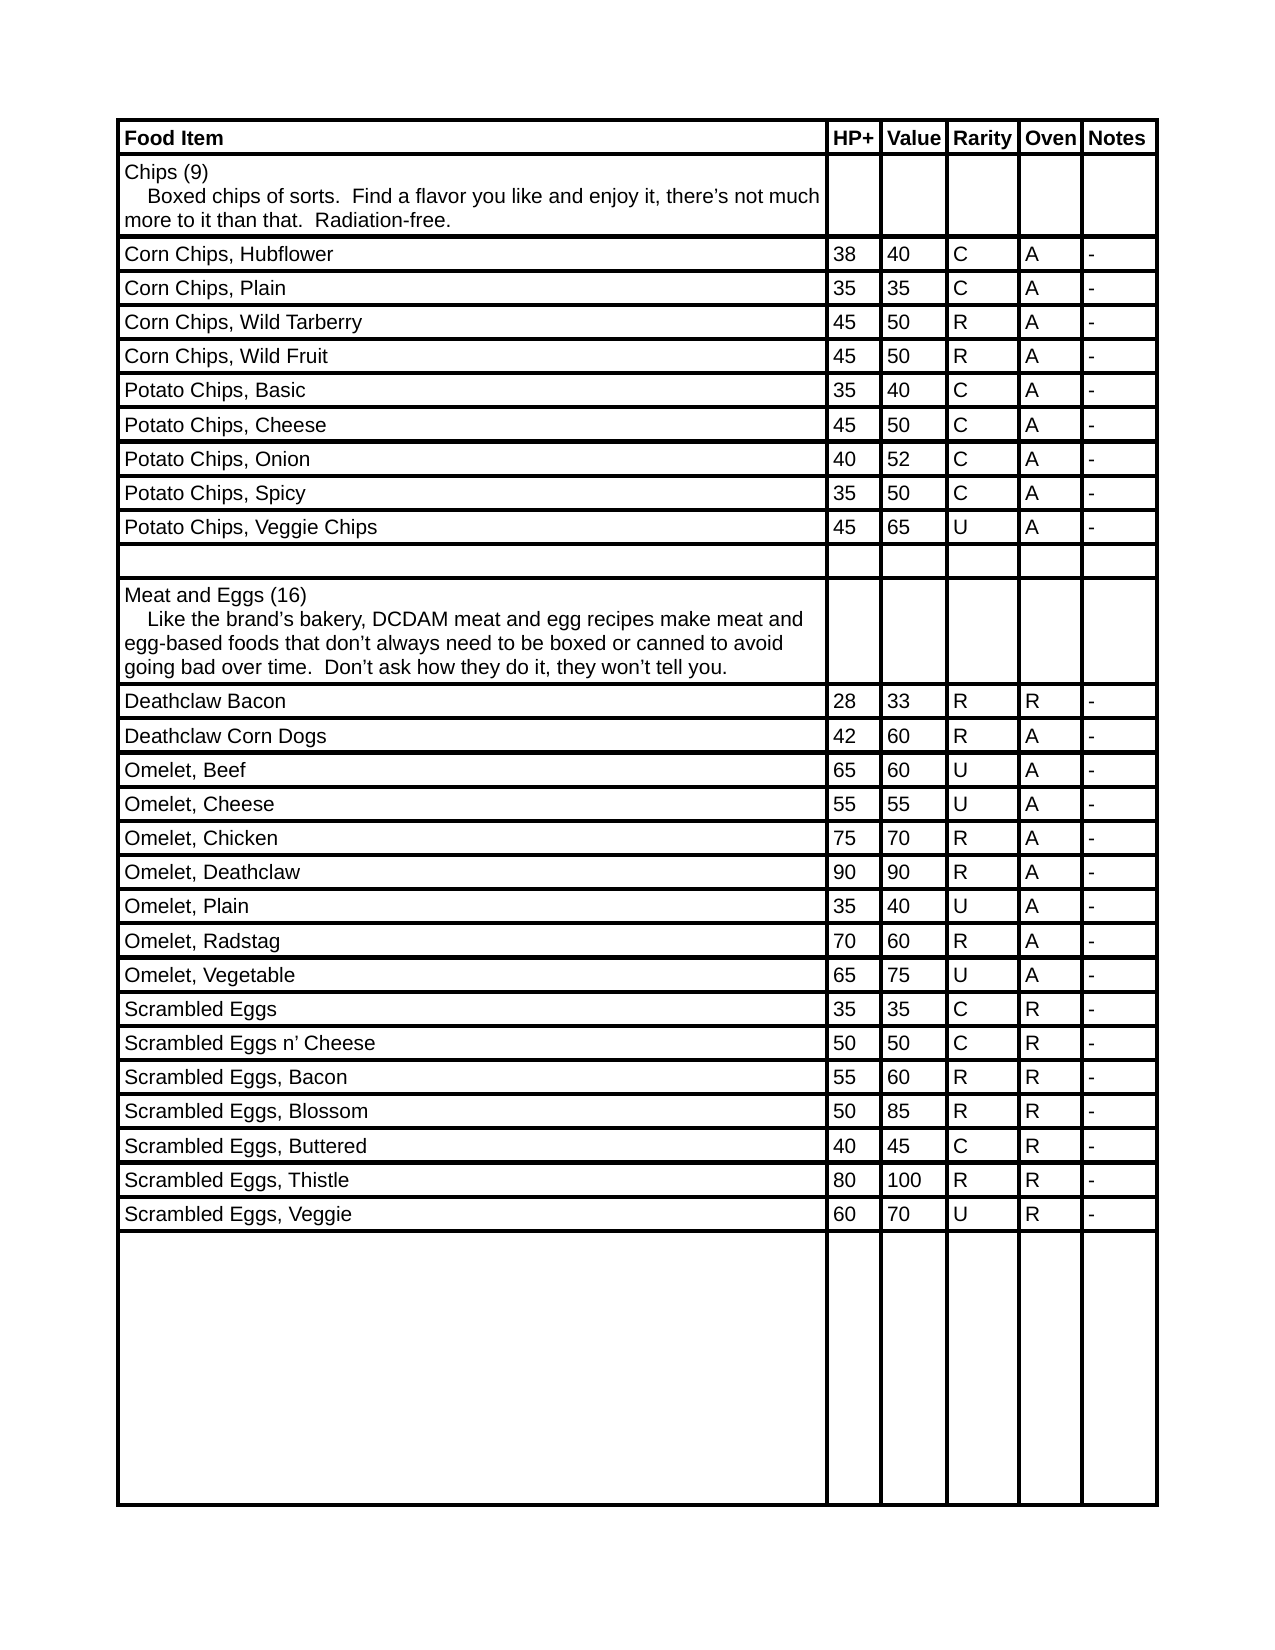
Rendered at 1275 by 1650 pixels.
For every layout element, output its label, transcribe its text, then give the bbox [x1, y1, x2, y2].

table_cell 28 [829, 686, 879, 716]
table_cell A [1021, 925, 1080, 955]
table_cell Scrambled Eggs, Buttered [120, 1130, 825, 1160]
table_cell 40 [883, 891, 945, 921]
table_cell 70 [883, 1199, 945, 1229]
table_cell - [1084, 239, 1155, 268]
table_cell Potato Chips, Basic [120, 375, 825, 405]
table_cell R [1021, 1096, 1080, 1126]
table_cell - [1084, 1165, 1155, 1194]
table_cell [883, 1233, 945, 1502]
table_cell - [1084, 375, 1155, 405]
table_cell [829, 156, 879, 234]
table_cell - [1084, 409, 1155, 439]
table_cell 45 [883, 1130, 945, 1160]
table_cell - [1084, 273, 1155, 303]
table_cell 50 [883, 1028, 945, 1058]
table_cell C [949, 444, 1017, 473]
table_cell - [1084, 444, 1155, 473]
table_cell 35 [829, 273, 879, 303]
table_cell [829, 546, 879, 576]
table_cell 52 [883, 444, 945, 473]
table_cell R [949, 720, 1017, 750]
table_cell U [949, 960, 1017, 989]
table_cell [829, 1233, 879, 1502]
table_cell 35 [883, 994, 945, 1024]
table_cell 45 [829, 341, 879, 371]
table_cell R [1021, 1062, 1080, 1092]
table_cell - [1084, 1199, 1155, 1229]
table_cell C [949, 994, 1017, 1024]
table_cell Corn Chips, Wild Tarberry [120, 307, 825, 337]
table_cell U [949, 755, 1017, 784]
table_cell R [949, 1062, 1017, 1092]
table_cell 40 [883, 375, 945, 405]
table_cell A [1021, 755, 1080, 784]
table_cell Omelet, Beef [120, 755, 825, 784]
table_cell R [1021, 1028, 1080, 1058]
table_cell A [1021, 307, 1080, 337]
table_cell 75 [829, 823, 879, 853]
table_cell [883, 156, 945, 234]
table_cell A [1021, 891, 1080, 921]
table_cell 40 [829, 1130, 879, 1160]
table_cell [120, 1233, 825, 1502]
table_cell 50 [883, 341, 945, 371]
table_cell Scrambled Eggs, Bacon [120, 1062, 825, 1092]
table_cell - [1084, 1028, 1155, 1058]
table_cell 90 [883, 857, 945, 887]
table_cell - [1084, 341, 1155, 371]
table_header Food Item [120, 122, 825, 152]
table_cell A [1021, 478, 1080, 508]
table_cell 50 [883, 409, 945, 439]
table_cell A [1021, 444, 1080, 473]
table_cell [1021, 156, 1080, 234]
table_cell Scrambled Eggs, Veggie [120, 1199, 825, 1229]
table_cell 35 [883, 273, 945, 303]
table_cell 60 [883, 925, 945, 955]
table_cell 35 [829, 994, 879, 1024]
table_cell R [949, 857, 1017, 887]
table_cell 65 [829, 755, 879, 784]
table_cell Meat and Eggs (16) Like the brand’s bakery, DCDAM meat and egg recipes make meat and egg-based foods that don’t always need to be boxed or canned to avoid going bad over time. Don’t ask how they do it, they won’t tell you. [120, 580, 825, 682]
table_cell C [949, 478, 1017, 508]
table_cell - [1084, 1130, 1155, 1160]
table_cell Potato Chips, Cheese [120, 409, 825, 439]
table_cell 60 [883, 1062, 945, 1092]
table_cell Corn Chips, Wild Fruit [120, 341, 825, 371]
table_cell 45 [829, 512, 879, 542]
table_cell 85 [883, 1096, 945, 1126]
table_cell - [1084, 925, 1155, 955]
table_cell R [1021, 686, 1080, 716]
table_header Oven [1021, 122, 1080, 152]
table_cell Scrambled Eggs, Blossom [120, 1096, 825, 1126]
table_cell R [949, 925, 1017, 955]
table_header HP+ [829, 122, 879, 152]
table_cell [1084, 580, 1155, 682]
table_cell Scrambled Eggs [120, 994, 825, 1024]
table_cell C [949, 409, 1017, 439]
table_cell 90 [829, 857, 879, 887]
table_cell 60 [883, 755, 945, 784]
table_cell - [1084, 789, 1155, 819]
table_cell 50 [829, 1028, 879, 1058]
table_cell R [949, 341, 1017, 371]
table_cell C [949, 1028, 1017, 1058]
table_cell 35 [829, 891, 879, 921]
table_cell A [1021, 273, 1080, 303]
table_cell [949, 580, 1017, 682]
table_cell Omelet, Radstag [120, 925, 825, 955]
table_cell 45 [829, 307, 879, 337]
table_cell Corn Chips, Hubflower [120, 239, 825, 268]
table_cell 80 [829, 1165, 879, 1194]
table_cell U [949, 1199, 1017, 1229]
table_header Notes [1084, 122, 1155, 152]
table_cell 33 [883, 686, 945, 716]
table_cell 60 [829, 1199, 879, 1229]
table_cell [120, 546, 825, 576]
table_cell 100 [883, 1165, 945, 1194]
table_cell R [949, 307, 1017, 337]
table_cell 45 [829, 409, 879, 439]
table_cell [883, 546, 945, 576]
table_cell - [1084, 857, 1155, 887]
table_cell [1084, 546, 1155, 576]
table_cell A [1021, 409, 1080, 439]
table_cell U [949, 789, 1017, 819]
table_cell [1021, 546, 1080, 576]
table_cell [1021, 1233, 1080, 1502]
table_cell R [1021, 994, 1080, 1024]
table_cell A [1021, 789, 1080, 819]
table_cell - [1084, 478, 1155, 508]
table_cell Potato Chips, Spicy [120, 478, 825, 508]
table_cell Omelet, Plain [120, 891, 825, 921]
table_cell [1021, 580, 1080, 682]
table_cell 65 [829, 960, 879, 989]
table_cell R [949, 686, 1017, 716]
table_cell 70 [829, 925, 879, 955]
table_cell - [1084, 1096, 1155, 1126]
table_cell 55 [883, 789, 945, 819]
table_cell - [1084, 823, 1155, 853]
table_cell 70 [883, 823, 945, 853]
table_cell 75 [883, 960, 945, 989]
table_cell Omelet, Vegetable [120, 960, 825, 989]
table_cell - [1084, 994, 1155, 1024]
table_cell A [1021, 375, 1080, 405]
table_cell Deathclaw Corn Dogs [120, 720, 825, 750]
table_cell 60 [883, 720, 945, 750]
table_cell C [949, 239, 1017, 268]
table_cell [949, 156, 1017, 234]
table_cell 55 [829, 1062, 879, 1092]
table_cell Scrambled Eggs n’ Cheese [120, 1028, 825, 1058]
table_cell 40 [883, 239, 945, 268]
table_cell 35 [829, 375, 879, 405]
table_cell U [949, 512, 1017, 542]
table_cell Deathclaw Bacon [120, 686, 825, 716]
table_cell Potato Chips, Onion [120, 444, 825, 473]
table_cell R [949, 1165, 1017, 1194]
table_cell 38 [829, 239, 879, 268]
table_cell 35 [829, 478, 879, 508]
table_cell - [1084, 512, 1155, 542]
table_cell A [1021, 512, 1080, 542]
table_cell [883, 580, 945, 682]
table_cell - [1084, 686, 1155, 716]
table_cell [1084, 156, 1155, 234]
table_header Value [883, 122, 945, 152]
table_cell A [1021, 341, 1080, 371]
table_cell - [1084, 960, 1155, 989]
table_cell 40 [829, 444, 879, 473]
table_cell - [1084, 891, 1155, 921]
table_cell 65 [883, 512, 945, 542]
table_cell A [1021, 960, 1080, 989]
table_cell [829, 580, 879, 682]
table_cell C [949, 375, 1017, 405]
table_cell R [949, 1096, 1017, 1126]
table_cell - [1084, 1062, 1155, 1092]
table_cell Scrambled Eggs, Thistle [120, 1165, 825, 1194]
table_cell [949, 546, 1017, 576]
table_cell A [1021, 857, 1080, 887]
table_cell 50 [883, 307, 945, 337]
table_cell C [949, 1130, 1017, 1160]
table_cell 50 [883, 478, 945, 508]
table_cell - [1084, 755, 1155, 784]
table_cell C [949, 273, 1017, 303]
table_header Rarity [949, 122, 1017, 152]
table_cell Omelet, Cheese [120, 789, 825, 819]
table_cell A [1021, 720, 1080, 750]
table_cell - [1084, 720, 1155, 750]
table_cell [949, 1233, 1017, 1502]
table_cell Corn Chips, Plain [120, 273, 825, 303]
table_cell Chips (9) Boxed chips of sorts. Find a flavor you like and enjoy it, there’s not much more to it than that. Radiation-free. [120, 156, 825, 234]
table_cell 50 [829, 1096, 879, 1126]
table_cell R [1021, 1199, 1080, 1229]
table_cell A [1021, 239, 1080, 268]
table_cell - [1084, 307, 1155, 337]
table_cell 42 [829, 720, 879, 750]
table_cell U [949, 891, 1017, 921]
table_cell Potato Chips, Veggie Chips [120, 512, 825, 542]
table_cell R [949, 823, 1017, 853]
table_cell [1084, 1233, 1155, 1502]
table_cell 55 [829, 789, 879, 819]
table_cell Omelet, Chicken [120, 823, 825, 853]
table_cell R [1021, 1165, 1080, 1194]
table_cell A [1021, 823, 1080, 853]
table_cell R [1021, 1130, 1080, 1160]
table_cell Omelet, Deathclaw [120, 857, 825, 887]
